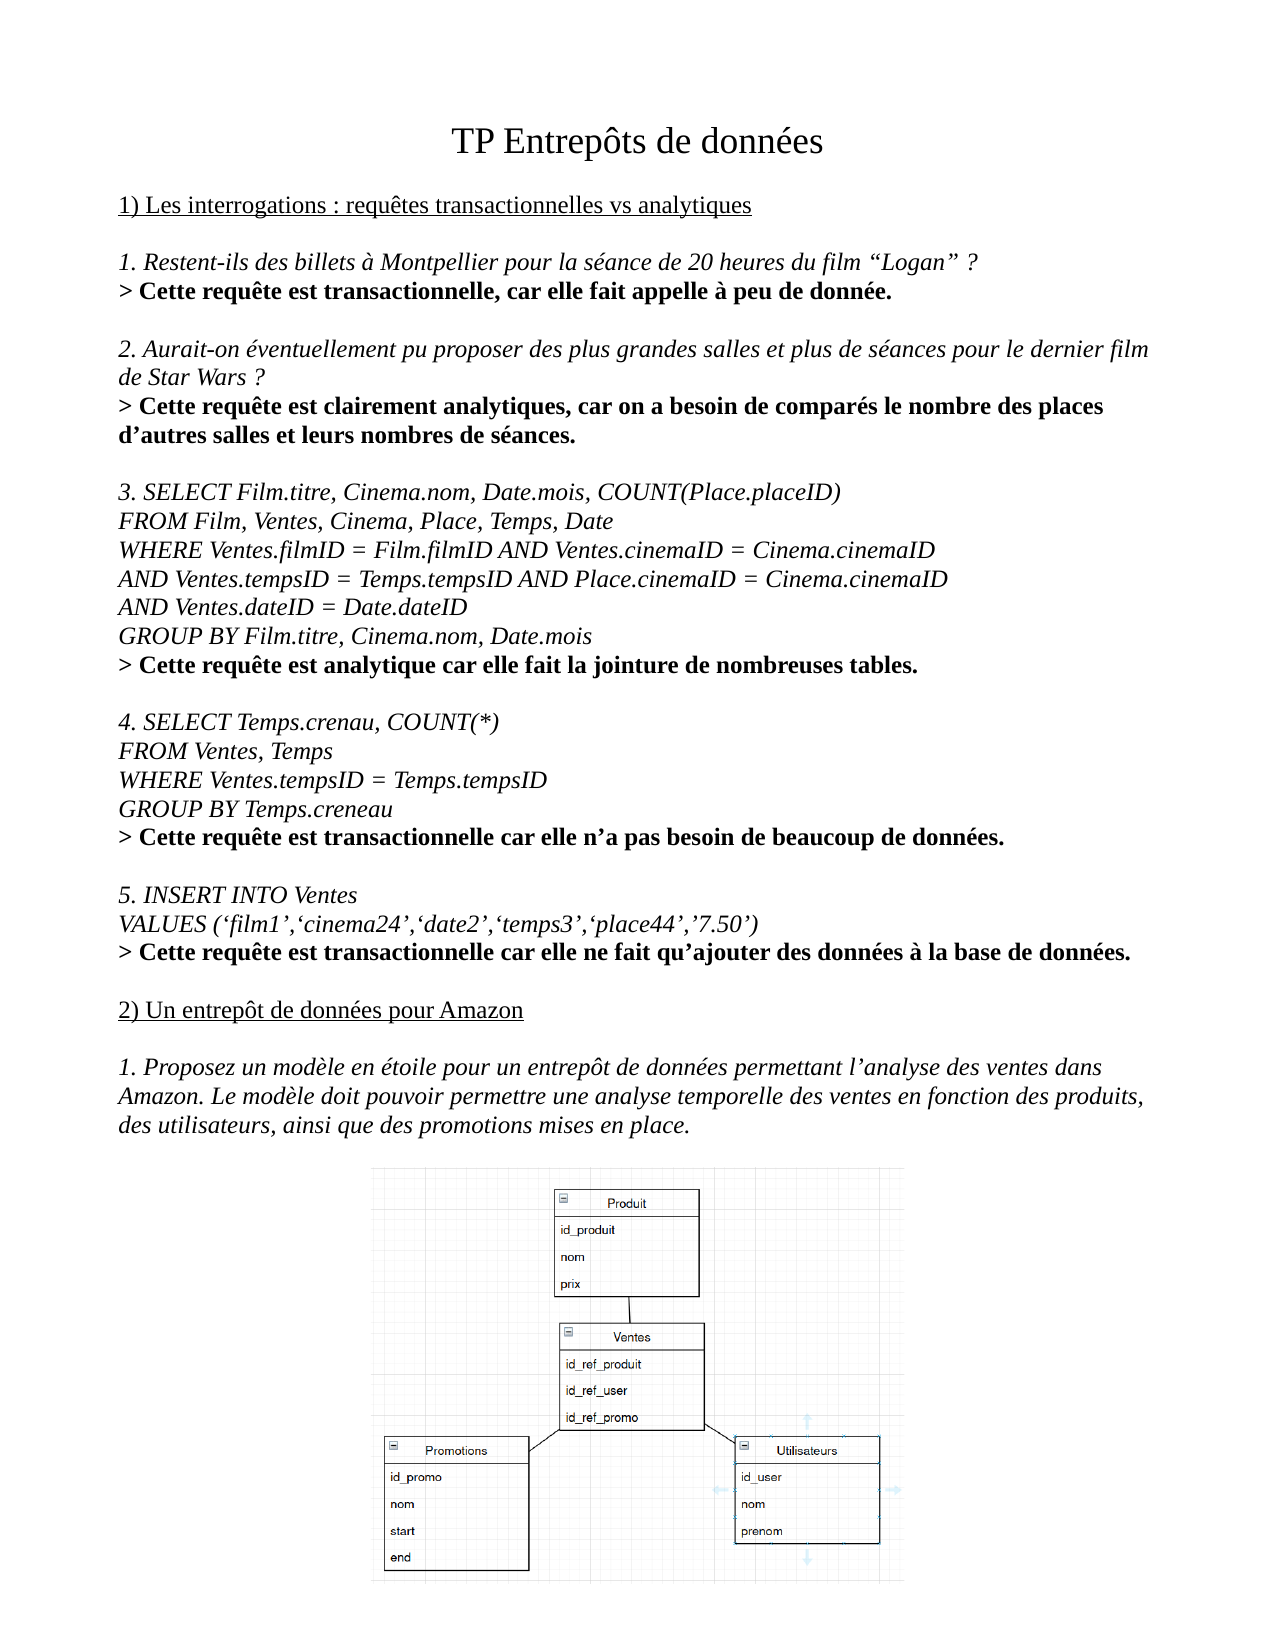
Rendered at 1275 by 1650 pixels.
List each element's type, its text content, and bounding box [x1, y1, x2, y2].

text AND Ventes.dateID = Date.dateID [118, 592, 1157, 621]
text 4. SELECT Temps.crenau, COUNT(*) [118, 707, 1157, 736]
text 2) Un entrepôt de données pour Amazon [118, 995, 1157, 1024]
text 2. Aurait-on éventuellement pu proposer des plus grandes salles et plus de séances pour le dernier film de Star Wars ? [118, 334, 1157, 391]
text > Cette requête est clairement analytiques, car on a besoin de comparés le nombre des places d’autres salles et leurs nombres de séances. [118, 391, 1157, 449]
text > Cette requête est transactionnelle, car elle fait appelle à peu de donnée. [118, 276, 1157, 305]
text 1. Restent-ils des billets à Montpellier pour la séance de 20 heures du film “Logan” ? [118, 247, 1157, 276]
text > Cette requête est analytique car elle fait la jointure de nombreuses tables. [118, 650, 1157, 679]
text GROUP BY Film.titre, Cinema.nom, Date.mois [118, 621, 1157, 650]
text > Cette requête est transactionnelle car elle n’a pas besoin de beaucoup de données. [118, 822, 1157, 851]
text GROUP BY Temps.creneau [118, 794, 1157, 822]
picture [370, 1167, 905, 1584]
text VALUES (‘film1’,‘cinema24’,‘date2’,‘temps3’,‘place44’,’7.50’) [118, 909, 1157, 937]
text WHERE Ventes.tempsID = Temps.tempsID [118, 765, 1157, 794]
text FROM Ventes, Temps [118, 736, 1157, 765]
text AND Ventes.tempsID = Temps.tempsID AND Place.cinemaID = Cinema.cinemaID [118, 564, 1157, 592]
text FROM Film, Ventes, Cinema, Place, Temps, Date [118, 506, 1157, 535]
text > Cette requête est transactionnelle car elle ne fait qu’ajouter des données à la base de données. [118, 937, 1157, 966]
text 5. INSERT INTO Ventes [118, 880, 1157, 909]
text WHERE Ventes.filmID = Film.filmID AND Ventes.cinemaID = Cinema.cinemaID [118, 535, 1157, 564]
text 1) Les interrogations : requêtes transactionnelles vs analytiques [118, 190, 1157, 219]
text TP Entrepôts de données [118, 118, 1157, 161]
text 3. SELECT Film.titre, Cinema.nom, Date.mois, COUNT(Place.placeID) [118, 477, 1157, 506]
text 1. Proposez un modèle en étoile pour un entrepôt de données permettant l’analyse des ventes dans Amazon. Le modèle doit pouvoir permettre une analyse temporelle des ventes en fonction des produits, des utilisateurs, ainsi que des promotions mises en place. [118, 1052, 1157, 1139]
